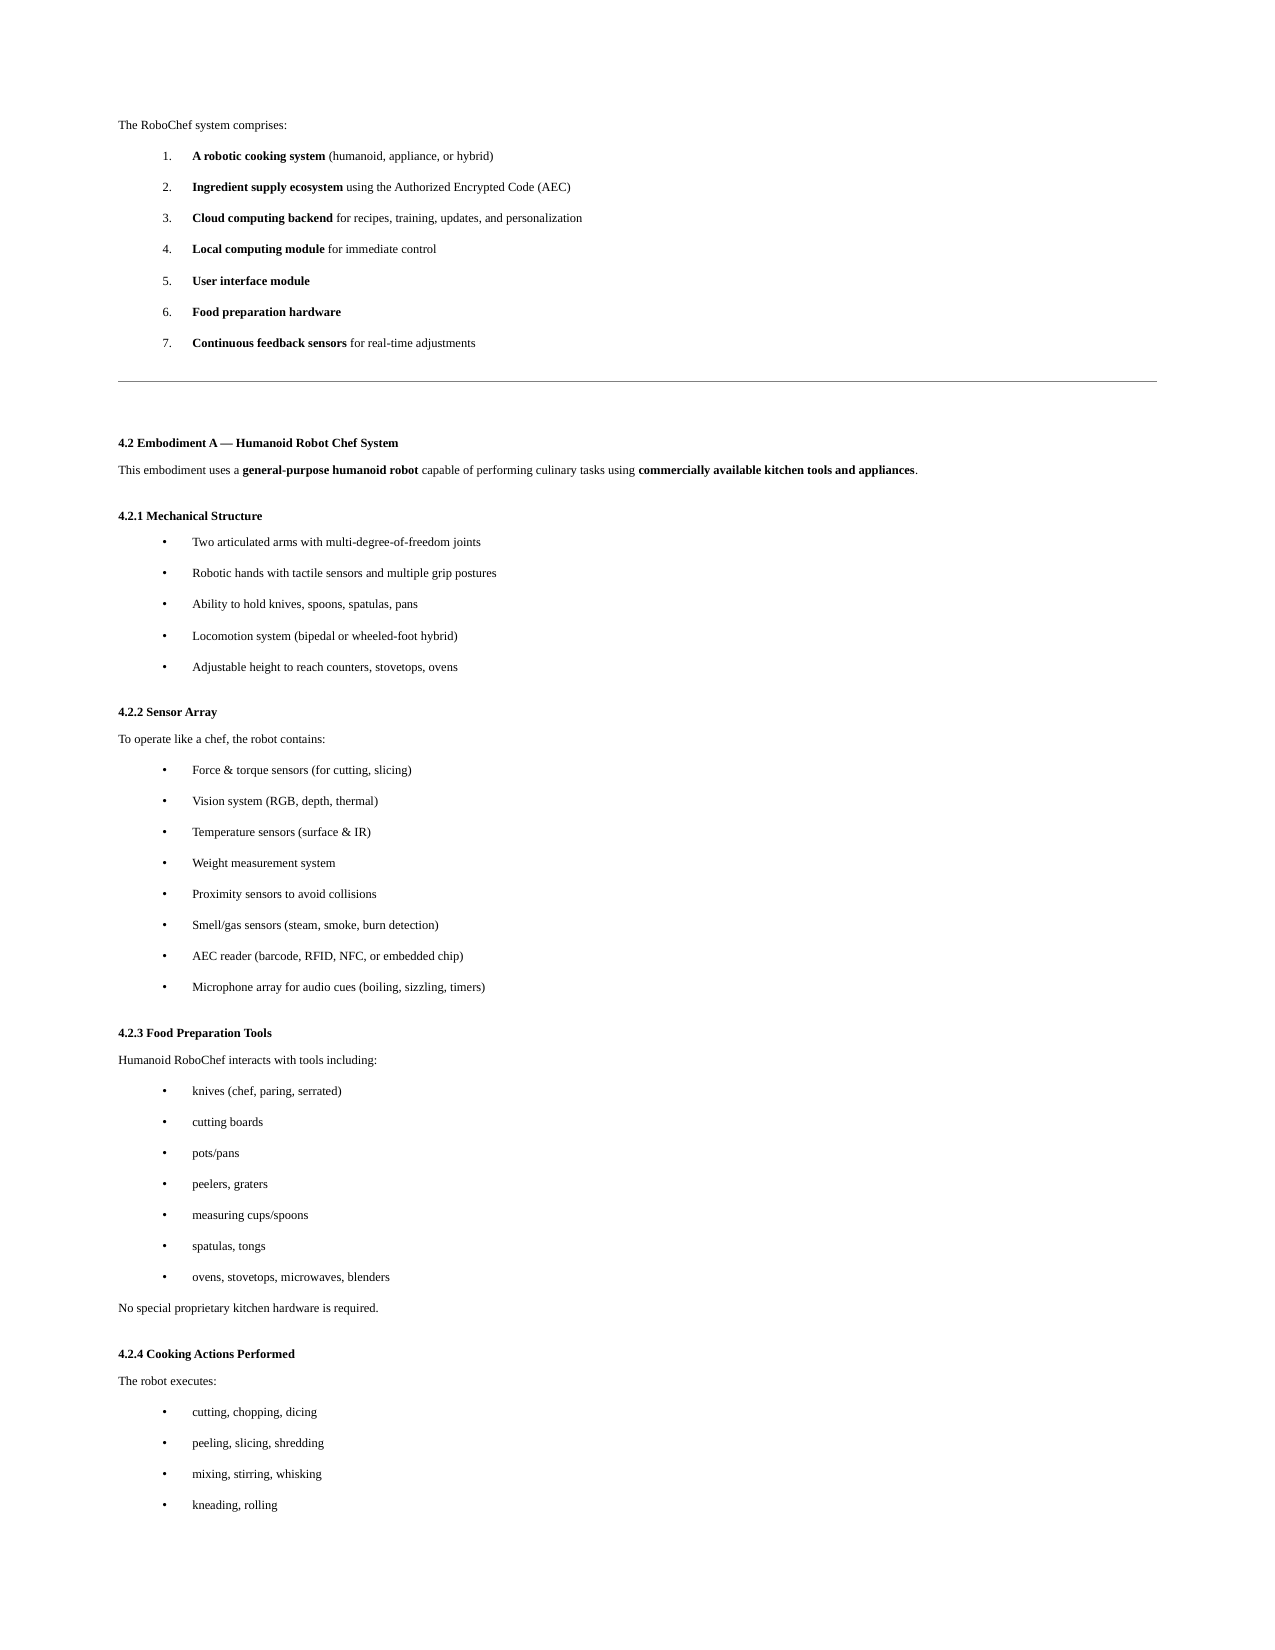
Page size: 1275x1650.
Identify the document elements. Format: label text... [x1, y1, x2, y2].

list spatulas, tongs [162, 1239, 1157, 1253]
list cutting, chopping, dicing [162, 1404, 1157, 1419]
list Temperature sensors (surface & IR) [162, 825, 1157, 839]
subtitle 4.2.4 Cooking Actions Performed [118, 1347, 1157, 1361]
list kneading, rolling [162, 1498, 1157, 1512]
list Microphone array for audio cues (boiling, sizzling, timers) [162, 980, 1157, 994]
list AEC reader (barcode, RFID, NFC, or embedded chip) [162, 949, 1157, 963]
list mixing, stirring, whisking [162, 1467, 1157, 1481]
list Force & torque sensors (for cutting, slicing) [162, 763, 1157, 777]
list Food preparation hardware [162, 304, 1157, 319]
list Local computing module for immediate control [162, 242, 1157, 257]
subtitle 4.2.2 Sensor Array [118, 705, 1157, 719]
list pots/pans [162, 1146, 1157, 1160]
list ovens, stovetops, microwaves, blenders [162, 1270, 1157, 1284]
list Vision system (RGB, depth, thermal) [162, 794, 1157, 808]
text No special proprietary kitchen hardware is required. [118, 1301, 1157, 1315]
list Ability to hold knives, spoons, spatulas, pans [162, 597, 1157, 612]
list Cloud computing backend for recipes, training, updates, and personalization [162, 211, 1157, 226]
list A robotic cooking system (humanoid, appliance, or hybrid) [162, 149, 1157, 163]
subtitle 4.2.3 Food Preparation Tools [118, 1026, 1157, 1040]
subtitle 4.2 Embodiment A — Humanoid Robot Chef System [118, 436, 1157, 450]
list Robotic hands with tactile sensors and multiple grip postures [162, 566, 1157, 581]
subtitle 4.2.1 Mechanical Structure [118, 508, 1157, 523]
list Smell/gas sensors (steam, smoke, burn detection) [162, 918, 1157, 932]
list Locomotion system (bipedal or wheeled-foot hybrid) [162, 628, 1157, 643]
list Proximity sensors to avoid collisions [162, 887, 1157, 901]
list cutting boards [162, 1115, 1157, 1129]
text Humanoid RoboChef interacts with tools including: [118, 1053, 1157, 1067]
list peeling, slicing, shredding [162, 1436, 1157, 1450]
list knives (chef, paring, serrated) [162, 1084, 1157, 1098]
list Two articulated arms with multi-degree-of-freedom joints [162, 535, 1157, 549]
list Adjustable height to reach counters, stovetops, ovens [162, 659, 1157, 674]
list peelers, graters [162, 1177, 1157, 1191]
list Ingredient supply ecosystem using the Authorized Encrypted Code (AEC) [162, 180, 1157, 194]
text The RoboChef system comprises: [118, 118, 1157, 132]
text To operate like a chef, the robot contains: [118, 732, 1157, 746]
list measuring cups/spoons [162, 1208, 1157, 1222]
text This embodiment uses a general-purpose humanoid robot capable of performing culinary tasks using commercially available kitchen tools and appliances. [118, 463, 1157, 477]
list Continuous feedback sensors for real-time adjustments [162, 335, 1157, 350]
text The robot executes: [118, 1373, 1157, 1388]
list Weight measurement system [162, 856, 1157, 870]
list User interface module [162, 273, 1157, 288]
